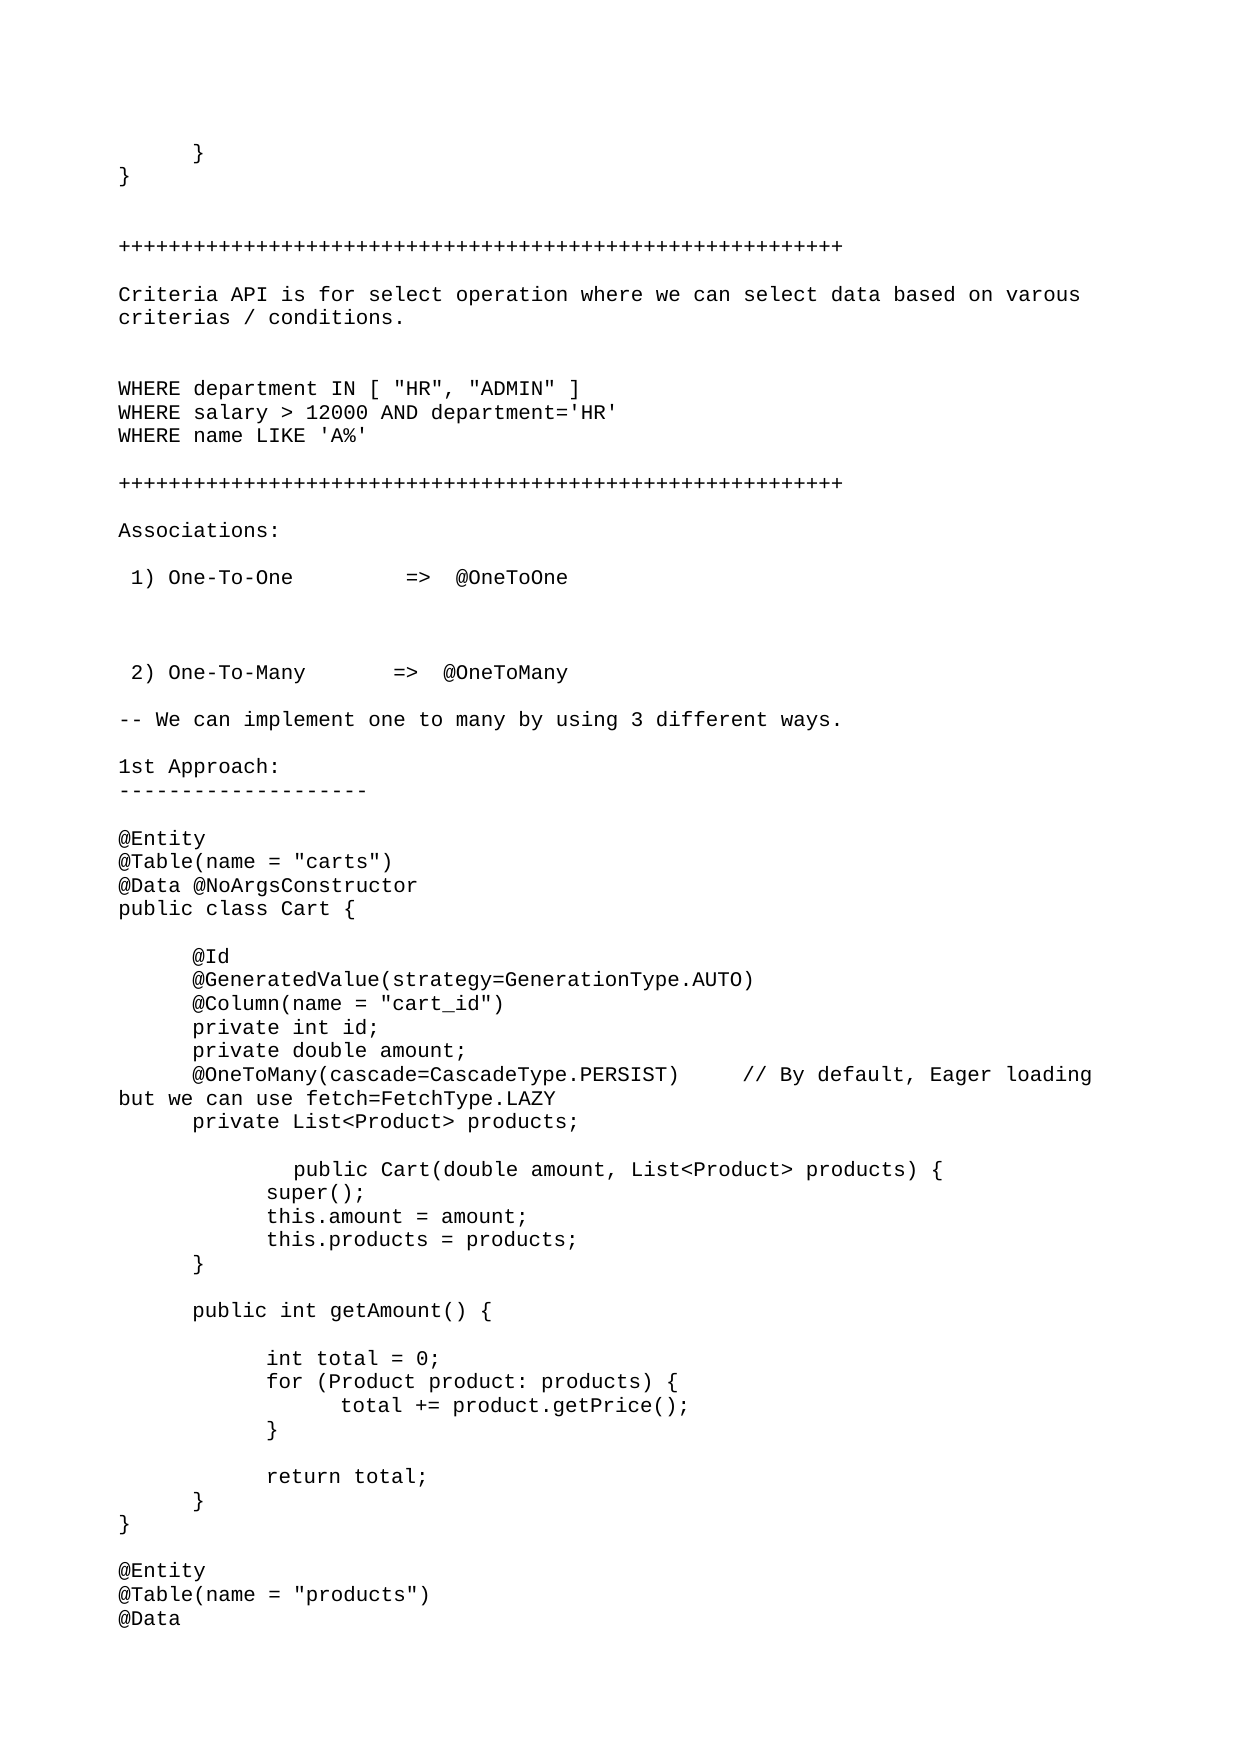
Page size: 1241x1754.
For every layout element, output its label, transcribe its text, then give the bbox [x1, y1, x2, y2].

text this.products = products; [118, 1229, 1122, 1253]
text public Cart(double amount, List<Product> products) { [118, 1158, 1122, 1182]
text WHERE name LIKE 'A%' [118, 426, 1122, 449]
text int total = 0; [118, 1348, 1122, 1371]
text @Id [118, 946, 1122, 969]
text public int getAmount() { [118, 1300, 1122, 1324]
text this.amount = amount; [118, 1206, 1122, 1229]
text @Table(name = "products") [118, 1584, 1122, 1608]
text ++++++++++++++++++++++++++++++++++++++++++++++++++++++++++ [118, 473, 1122, 496]
text WHERE department IN [ "HR", "ADMIN" ] [118, 378, 1122, 402]
text super(); [118, 1182, 1122, 1206]
text @GeneratedValue(strategy=GenerationType.AUTO) [118, 969, 1122, 993]
text 2) One-To-Many => @OneToMany [118, 662, 1122, 686]
text } [118, 142, 1122, 165]
text } [118, 1419, 1122, 1442]
text private double amount; [118, 1040, 1122, 1064]
text } [118, 1253, 1122, 1277]
text private List<Product> products; [118, 1111, 1122, 1135]
text total += product.getPrice(); [118, 1395, 1122, 1419]
text Criteria API is for select operation where we can select data based on varous criterias / conditions. [118, 284, 1122, 331]
text } [118, 165, 1122, 189]
text } [118, 1513, 1122, 1537]
text @OneToMany(cascade=CascadeType.PERSIST) // By default, Eager loading but we can use fetch=FetchType.LAZY [118, 1064, 1122, 1111]
text ++++++++++++++++++++++++++++++++++++++++++++++++++++++++++ [118, 236, 1122, 260]
text @Entity [118, 827, 1122, 851]
text private int id; [118, 1017, 1122, 1040]
text public class Cart { [118, 898, 1122, 922]
text @Column(name = "cart_id") [118, 993, 1122, 1017]
text WHERE salary > 12000 AND department='HR' [118, 402, 1122, 426]
text @Data [118, 1608, 1122, 1631]
text @Entity [118, 1561, 1122, 1584]
text 1) One-To-One => @OneToOne [118, 567, 1122, 591]
text 1st Approach: [118, 757, 1122, 780]
text } [118, 1489, 1122, 1513]
text -------------------- [118, 780, 1122, 804]
text -- We can implement one to many by using 3 different ways. [118, 709, 1122, 733]
text for (Product product: products) { [118, 1371, 1122, 1395]
text @Data @NoArgsConstructor [118, 875, 1122, 898]
text Associations: [118, 520, 1122, 544]
text return total; [118, 1466, 1122, 1489]
text @Table(name = "carts") [118, 851, 1122, 875]
